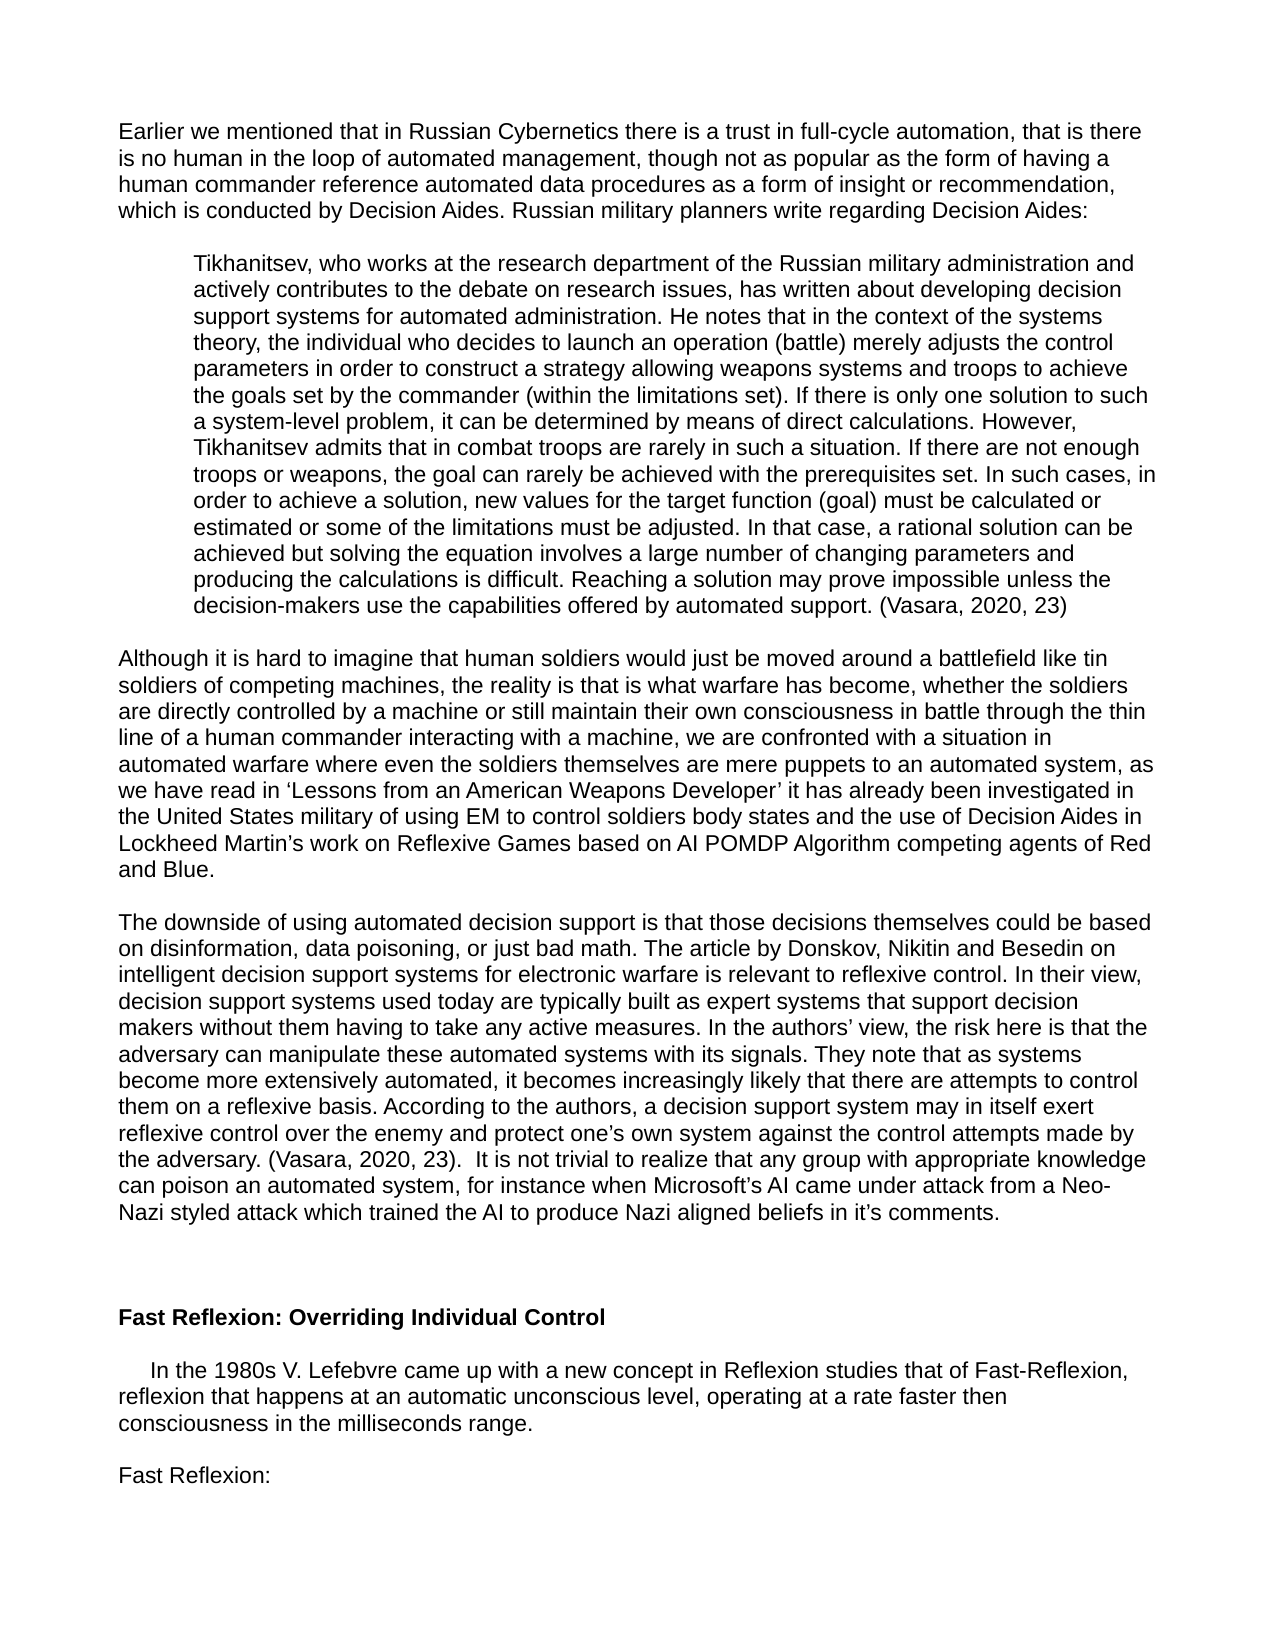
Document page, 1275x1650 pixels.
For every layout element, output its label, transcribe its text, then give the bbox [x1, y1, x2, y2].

text Although it is hard to imagine that human soldiers would just be moved around a battlefield like tin soldiers of competing machines, the reality is that is what warfare has become, whether the soldiers are directly controlled by a machine or still maintain their own consciousness in battle through the thin line of a human commander interacting with a machine, we are confronted with a situation in automated warfare where even the soldiers themselves are mere puppets to an automated system, as we have read in ‘Lessons from an American Weapons Developer’ it has already been investigated in the United States military of using EM to control soldiers body states and the use of Decision Aides in Lockheed Martin’s work on Reflexive Games based on AI POMDP Algorithm competing agents of Red and Blue. [118, 645, 1157, 882]
text Fast Reflexion: Overriding Individual Control [118, 1304, 1157, 1330]
text The downside of using automated decision support is that those decisions themselves could be based on disinformation, data poisoning, or just bad math. The article by Donskov, Nikitin and Besedin on intelligent decision support systems for electronic warfare is relevant to reflexive control. In their view, decision support systems used today are typically built as expert systems that support decision makers without them having to take any active measures. In the authors’ view, the risk here is that the adversary can manipulate these automated systems with its signals. They note that as systems become more extensively automated, it becomes increasingly likely that there are attempts to control them on a reflexive basis. According to the authors, a decision support system may in itself exert reflexive control over the enemy and protect one’s own system against the control attempts made by the adversary. (Vasara, 2020, 23). It is not trivial to realize that any group with appropriate knowledge can poison an automated system, for instance when Microsoft’s AI came under attack from a Neo-Nazi styled attack which trained the AI to produce Nazi aligned beliefs in it’s comments. [118, 909, 1157, 1225]
text In the 1980s V. Lefebvre came up with a new concept in Reflexion studies that of Fast-Reflexion, reflexion that happens at an automatic unconscious level, operating at a rate faster then consciousness in the milliseconds range. [118, 1357, 1157, 1436]
text Fast Reflexion: [118, 1462, 1157, 1488]
text Tikhanitsev, who works at the research department of the Russian military administration and actively contributes to the debate on research issues, has written about developing decision support systems for automated administration. He notes that in the context of the systems theory, the individual who decides to launch an operation (battle) merely adjusts the control parameters in order to construct a strategy allowing weapons systems and troops to achieve the goals set by the commander (within the limitations set). If there is only one solution to such a system-level problem, it can be determined by means of direct calculations. However, Tikhanitsev admits that in combat troops are rarely in such a situation. If there are not enough troops or weapons, the goal can rarely be achieved with the prerequisites set. In such cases, in order to achieve a solution, new values for the target function (goal) must be calculated or estimated or some of the limitations must be adjusted. In that case, a rational solution can be achieved but solving the equation involves a large number of changing parameters and producing the calculations is difficult. Reaching a solution may prove impossible unless the decision-makers use the capabilities offered by automated support. (Vasara, 2020, 23) [193, 250, 1157, 619]
text Earlier we mentioned that in Russian Cybernetics there is a trust in full-cycle automation, that is there is no human in the loop of automated management, though not as popular as the form of having a human commander reference automated data procedures as a form of insight or recommendation, which is conducted by Decision Aides. Russian military planners write regarding Decision Aides: [118, 118, 1157, 223]
